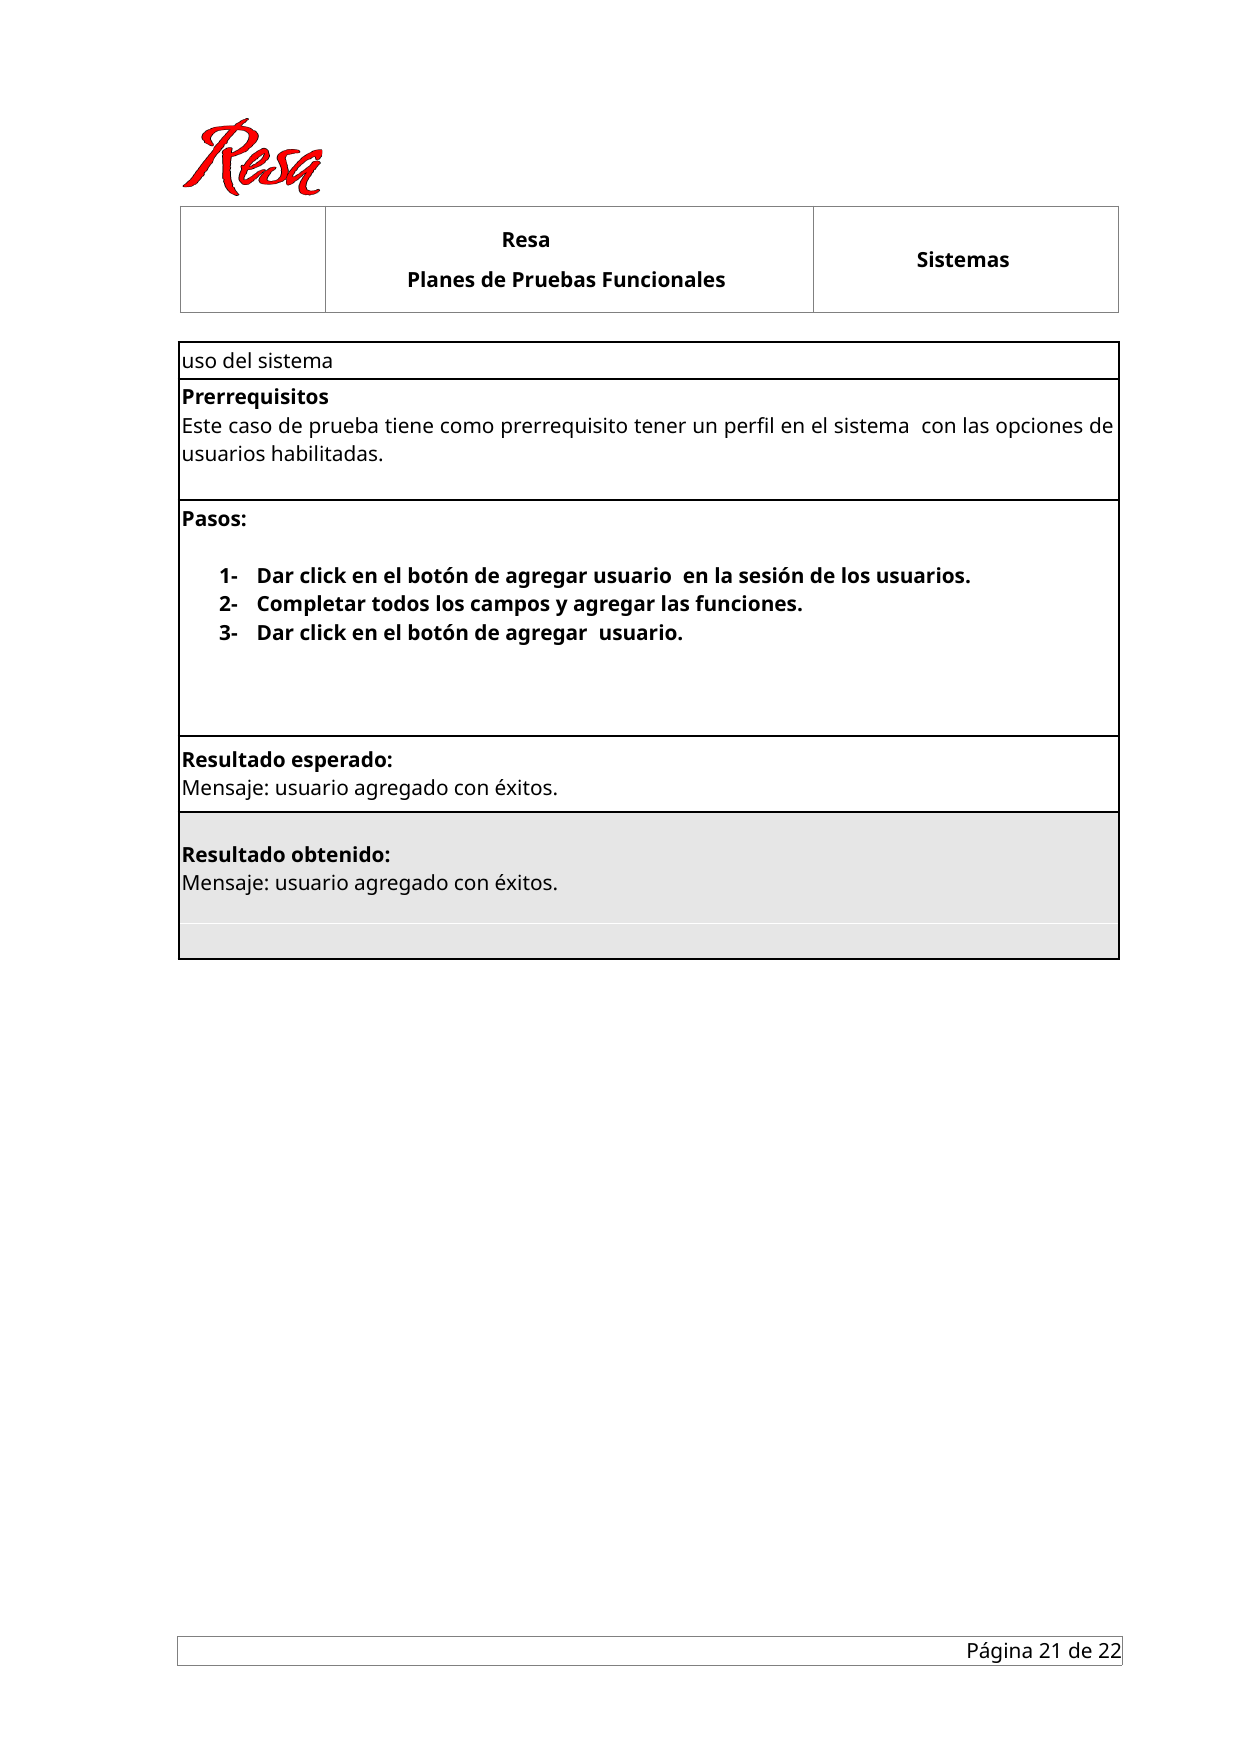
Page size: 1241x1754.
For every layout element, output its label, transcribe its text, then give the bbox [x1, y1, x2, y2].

table_cell uso del sistema [180, 343, 1118, 377]
table_cell [180, 924, 1118, 958]
table_cell Resultado obtenido: Mensaje: usuario agregado con éxitos. [180, 813, 1118, 923]
table_cell Pasos: Dar click en el botón de agregar usuario en la sesión de los usuarios. Completar todos los campos y agregar las funciones. Dar click en el botón de agregar usuario. < [180, 501, 1118, 734]
table_cell Resultado esperado: Mensaje: usuario agregado con éxitos. [180, 737, 1118, 811]
table_cell Prerrequisitos Este caso de prueba tiene como prerrequisito tener un perfil en el sistema con las opciones de usuarios habilitadas. [180, 380, 1118, 499]
